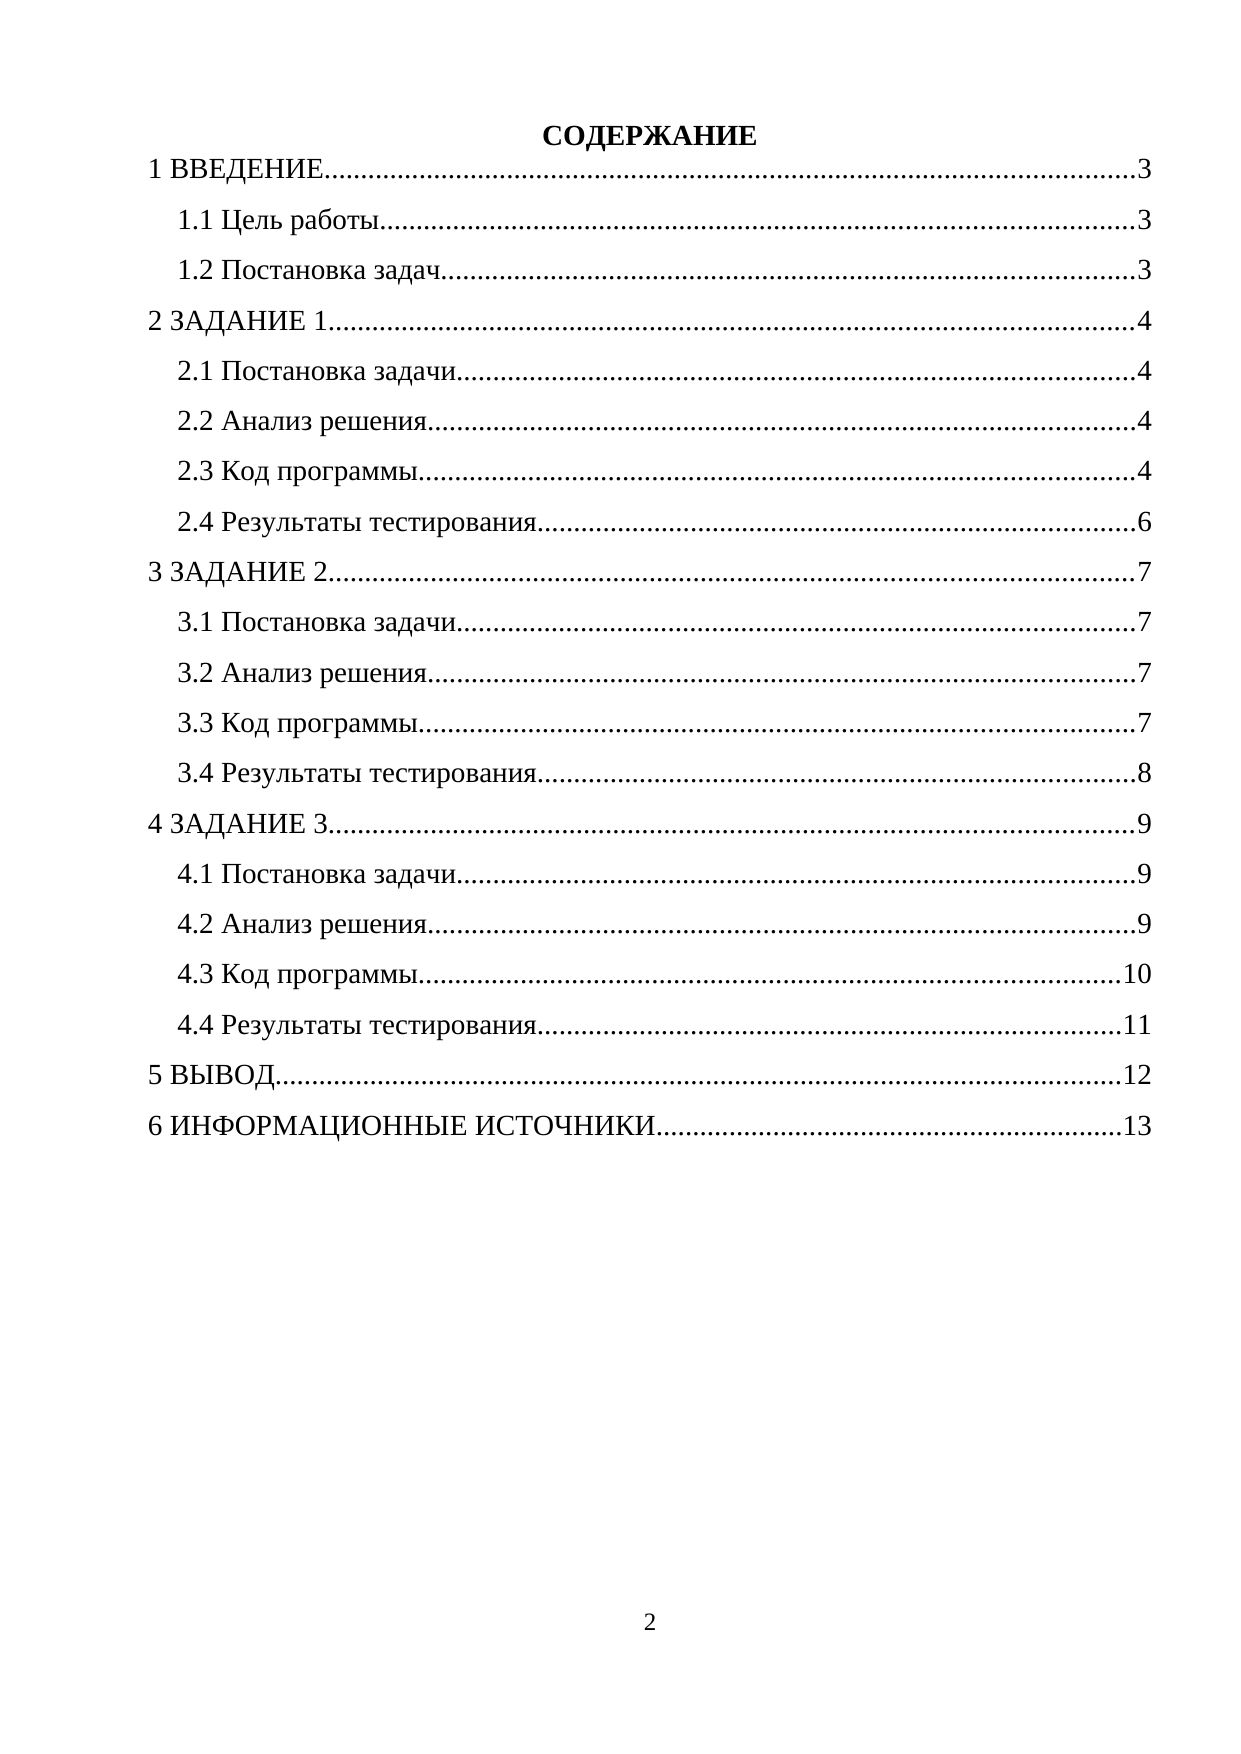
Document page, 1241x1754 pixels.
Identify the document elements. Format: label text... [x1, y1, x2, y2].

text 4.1 Постановка задачи 9 [177, 856, 1152, 889]
text 3 ЗАДАНИЕ 2 7 [148, 554, 1152, 588]
text 4 ЗАДАНИЕ 3 9 [148, 806, 1152, 839]
text 2.4 Результаты тестирования 6 [177, 504, 1152, 537]
text 2 ЗАДАНИЕ 1 4 [148, 303, 1152, 336]
text 5 ВЫВОД 12 [148, 1057, 1152, 1091]
text 4.4 Результаты тестирования 11 [177, 1007, 1152, 1041]
text СОДЕРЖАНИЕ [148, 118, 1152, 152]
text 4.3 Код программы 10 [177, 957, 1152, 990]
text 4.2 Анализ решения 9 [177, 906, 1152, 940]
text 3.2 Анализ решения 7 [177, 655, 1152, 688]
text 1 ВВЕДЕНИЕ 3 [148, 152, 1152, 185]
text 3.4 Результаты тестирования 8 [177, 755, 1152, 789]
text 2.1 Постановка задачи 4 [177, 353, 1152, 386]
text 2.2 Анализ решения 4 [177, 403, 1152, 437]
text 3.3 Код программы 7 [177, 705, 1152, 739]
text 6 ИНФОРМАЦИОННЫЕ ИСТОЧНИКИ 13 [148, 1108, 1152, 1141]
text 2.3 Код программы 4 [177, 453, 1152, 487]
text 1.1 Цель работы 3 [177, 202, 1152, 236]
text 1.2 Постановка задач 3 [177, 252, 1152, 286]
text 3.1 Постановка задачи 7 [177, 604, 1152, 638]
